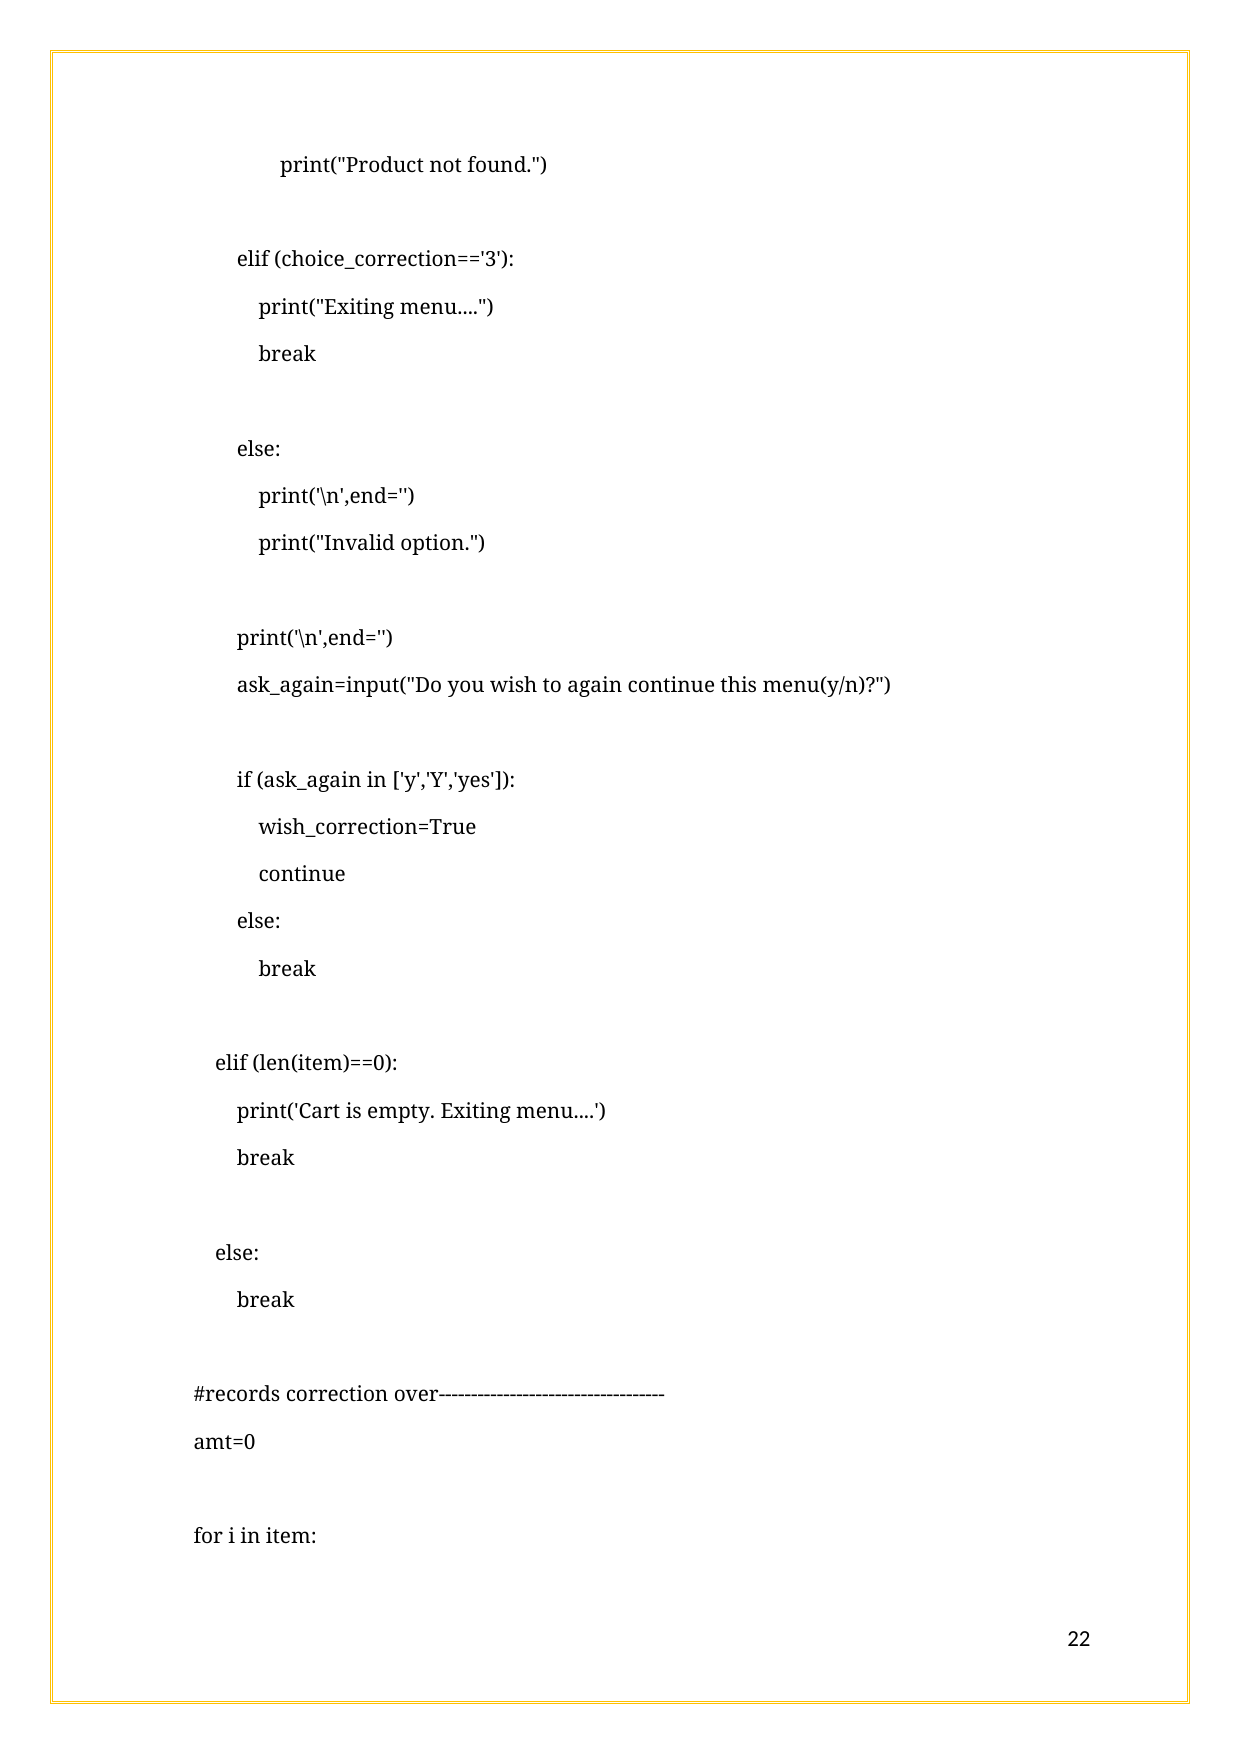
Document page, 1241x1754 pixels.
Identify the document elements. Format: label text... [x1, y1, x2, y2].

text print('\n',end='') [150, 623, 1090, 651]
text continue [150, 859, 1090, 888]
text elif (len(item)==0): [150, 1048, 1090, 1077]
text break [150, 954, 1090, 982]
text amt=0 [150, 1427, 1090, 1455]
text else: [150, 434, 1090, 462]
text else: [150, 907, 1090, 935]
text break [150, 1143, 1090, 1172]
text if (ask_again in ['y','Y','yes']): [150, 765, 1090, 793]
text break [150, 339, 1090, 368]
text ask_again=input("Do you wish to again continue this menu(y/n)?") [150, 670, 1090, 699]
text #records correction over----------------------------------- [150, 1379, 1090, 1408]
text print('\n',end='') [150, 481, 1090, 509]
text elif (choice_correction=='3'): [150, 244, 1090, 273]
text for i in item: [150, 1521, 1090, 1550]
text print("Invalid option.") [150, 528, 1090, 557]
text print("Product not found.") [150, 150, 1090, 178]
text else: [150, 1238, 1090, 1266]
text print('Cart is empty. Exiting menu....') [150, 1096, 1090, 1124]
text break [150, 1285, 1090, 1313]
text print("Exiting menu....") [150, 292, 1090, 320]
text wish_correction=True [150, 812, 1090, 841]
